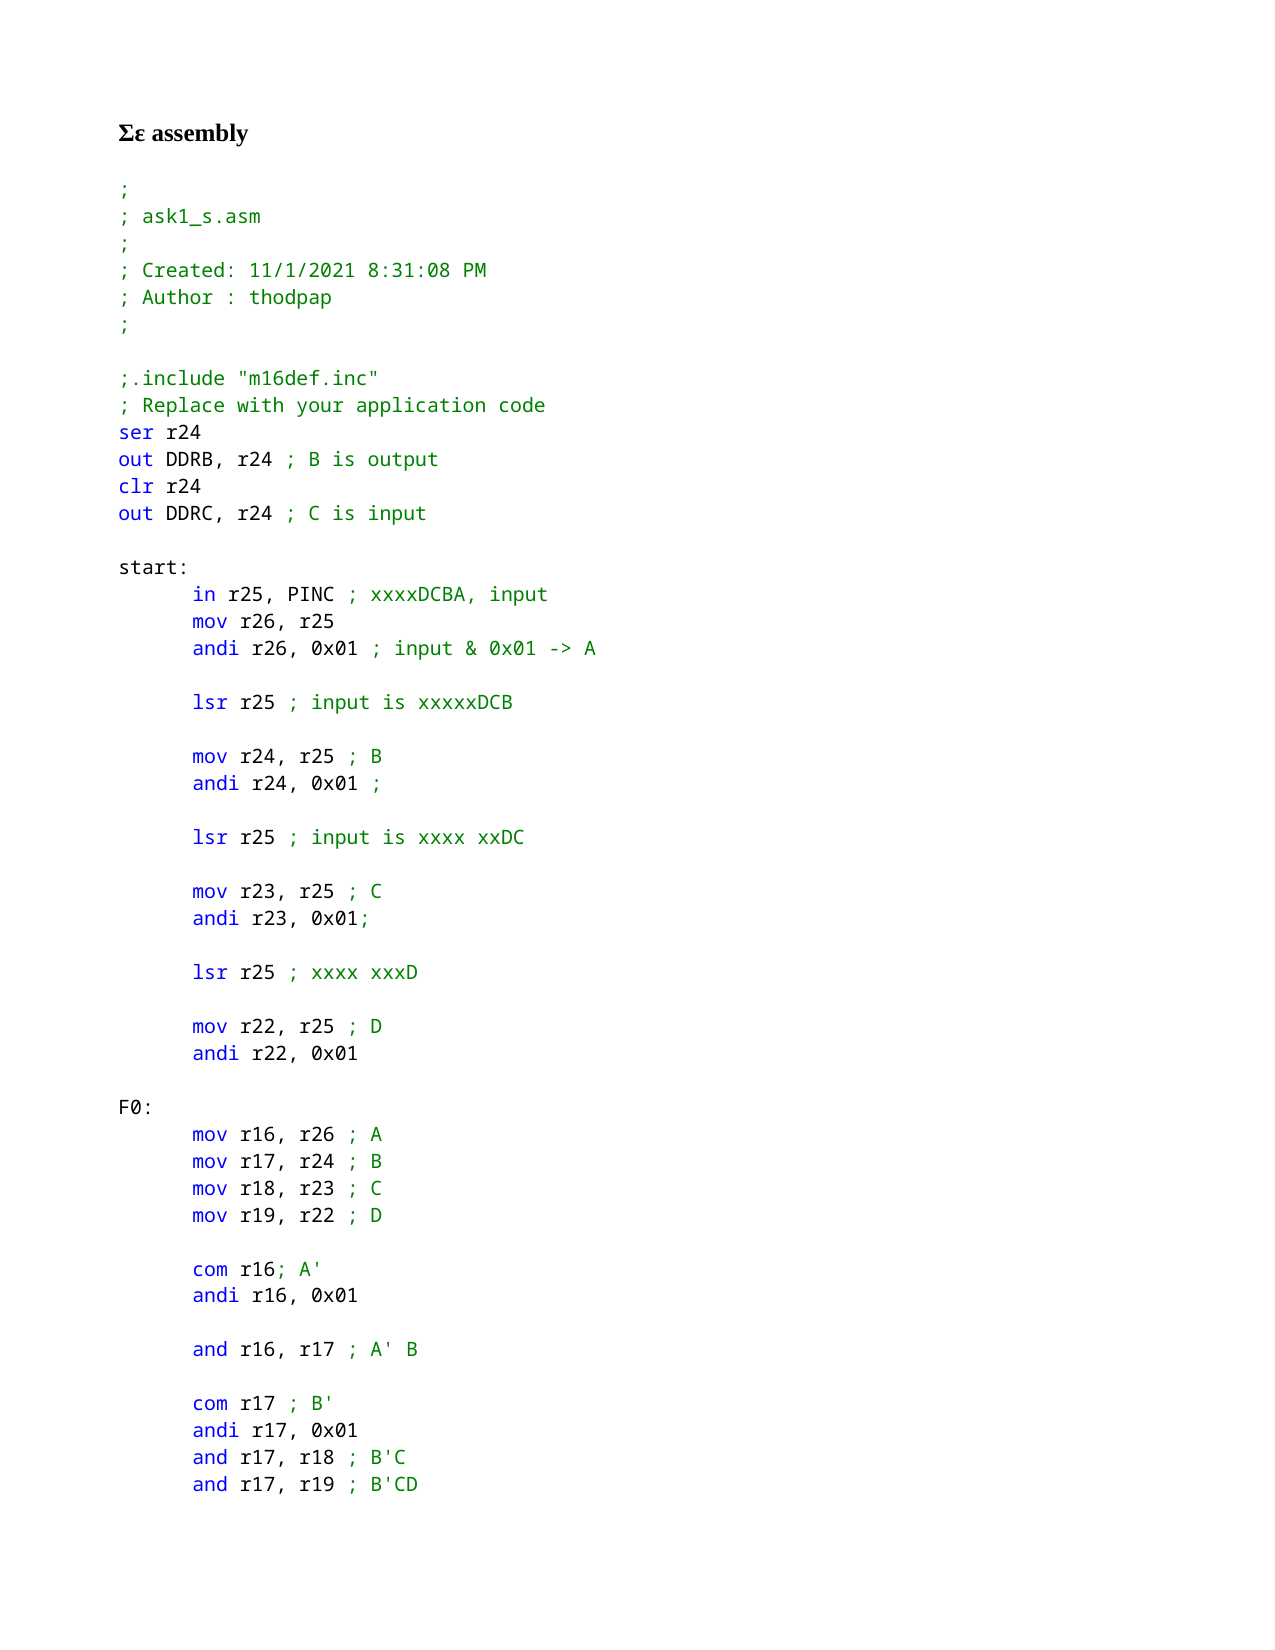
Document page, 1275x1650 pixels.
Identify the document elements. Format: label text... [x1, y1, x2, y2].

text com r17 ; B' [118, 1390, 1157, 1417]
text Σε assembly [118, 118, 1157, 147]
text out DDRC, r24 ; C is input [118, 499, 1157, 526]
text lsr r25 ; input is xxxxxDCB [118, 688, 1157, 715]
text ser r24 [118, 418, 1157, 445]
text mov r16, r26 ; A [118, 1120, 1157, 1147]
text lsr r25 ; xxxx xxxD [118, 958, 1157, 985]
text ;.include "m16def.inc" [118, 364, 1157, 391]
text out DDRB, r24 ; B is output [118, 445, 1157, 472]
text mov r22, r25 ; D [118, 1012, 1157, 1039]
text F0: [118, 1093, 1157, 1120]
text andi r22, 0x01 [118, 1039, 1157, 1066]
text mov r26, r25 [118, 607, 1157, 634]
text mov r17, r24 ; B [118, 1147, 1157, 1174]
text andi r26, 0x01 ; input & 0x01 -> A [118, 634, 1157, 661]
text and r16, r17 ; A' B [118, 1336, 1157, 1363]
text andi r16, 0x01 [118, 1282, 1157, 1309]
text ; [118, 229, 1157, 257]
text ; Author : thodpap [118, 283, 1157, 311]
text andi r23, 0x01; [118, 904, 1157, 931]
text and r17, r19 ; B'CD [118, 1471, 1157, 1498]
text ; [118, 176, 1157, 203]
text andi r17, 0x01 [118, 1417, 1157, 1444]
text ; ask1_s.asm [118, 203, 1157, 229]
text mov r23, r25 ; C [118, 877, 1157, 904]
text ; Replace with your application code [118, 391, 1157, 418]
text mov r19, r22 ; D [118, 1201, 1157, 1228]
text com r16; A' [118, 1255, 1157, 1282]
text mov r18, r23 ; C [118, 1174, 1157, 1201]
text start: [118, 553, 1157, 580]
text lsr r25 ; input is xxxx xxDC [118, 823, 1157, 850]
text ; [118, 311, 1157, 337]
text andi r24, 0x01 ; [118, 769, 1157, 796]
text and r17, r18 ; B'C [118, 1444, 1157, 1471]
text in r25, PINC ; xxxxDCBA, input [118, 580, 1157, 607]
text clr r24 [118, 472, 1157, 499]
text ; Created: 11/1/2021 8:31:08 PM [118, 257, 1157, 283]
text mov r24, r25 ; B [118, 742, 1157, 769]
